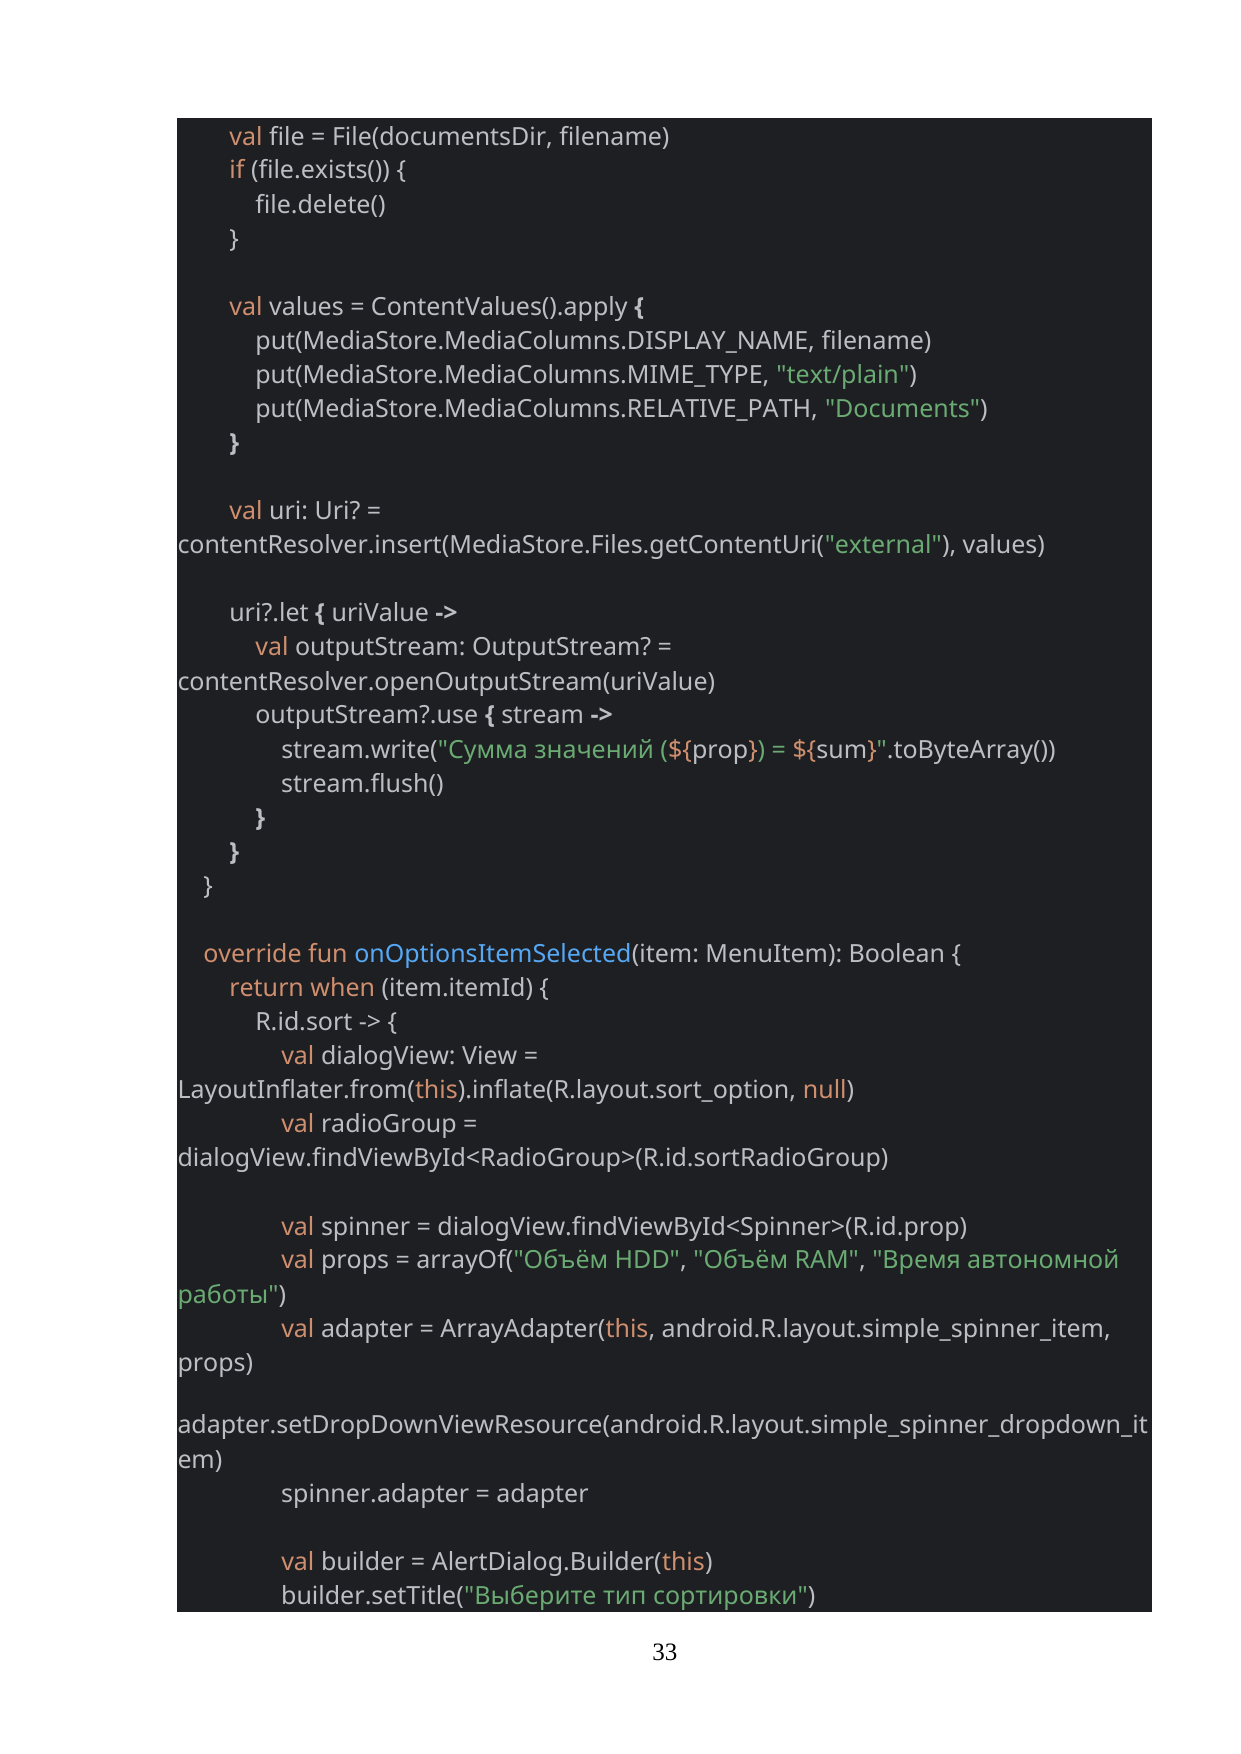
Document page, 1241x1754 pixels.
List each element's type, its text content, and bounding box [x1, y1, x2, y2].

text val file = File(documentsDir, filename) if (file.exists()) { file.delete() } val values = ContentValues().apply { put(MediaStore.MediaColumns.DISPLAY_NAME, filename) put(MediaStore.MediaColumns.MIME_TYPE, "text/plain") put(MediaStore.MediaColumns.RELATIVE_PATH, "Documents") } val uri: Uri? = contentResolver.insert(MediaStore.Files.getContentUri("external"), values) uri?.let { uriValue -> val outputStream: OutputStream? = contentResolver.openOutputStream(uriValue) outputStream?.use { stream -> stream.write("Сумма значений (${prop}) = ${sum}".toByteArray()) stream.flush() } } } override fun onOptionsItemSelected(item: MenuItem): Boolean { return when (item.itemId) { R.id.sort -> { val dialogView: View = LayoutInflater.from(this).inflate(R.layout.sort_option, null) val radioGroup = dialogView.findViewById<RadioGroup>(R.id.sortRadioGroup) val spinner = dialogView.findViewById<Spinner>(R.id.prop) val props = arrayOf("Объём HDD", "Объём RAM", "Время автономной работы") val adapter = ArrayAdapter(this, android.R.layout.simple_spinner_item, props) adapter.setDropDownViewResource(android.R.layout.simple_spinner_dropdown_item) spinner.adapter = adapter val builder = AlertDialog.Builder(this) builder.setTitle("Выберите тип сортировки") [177, 118, 1152, 1612]
